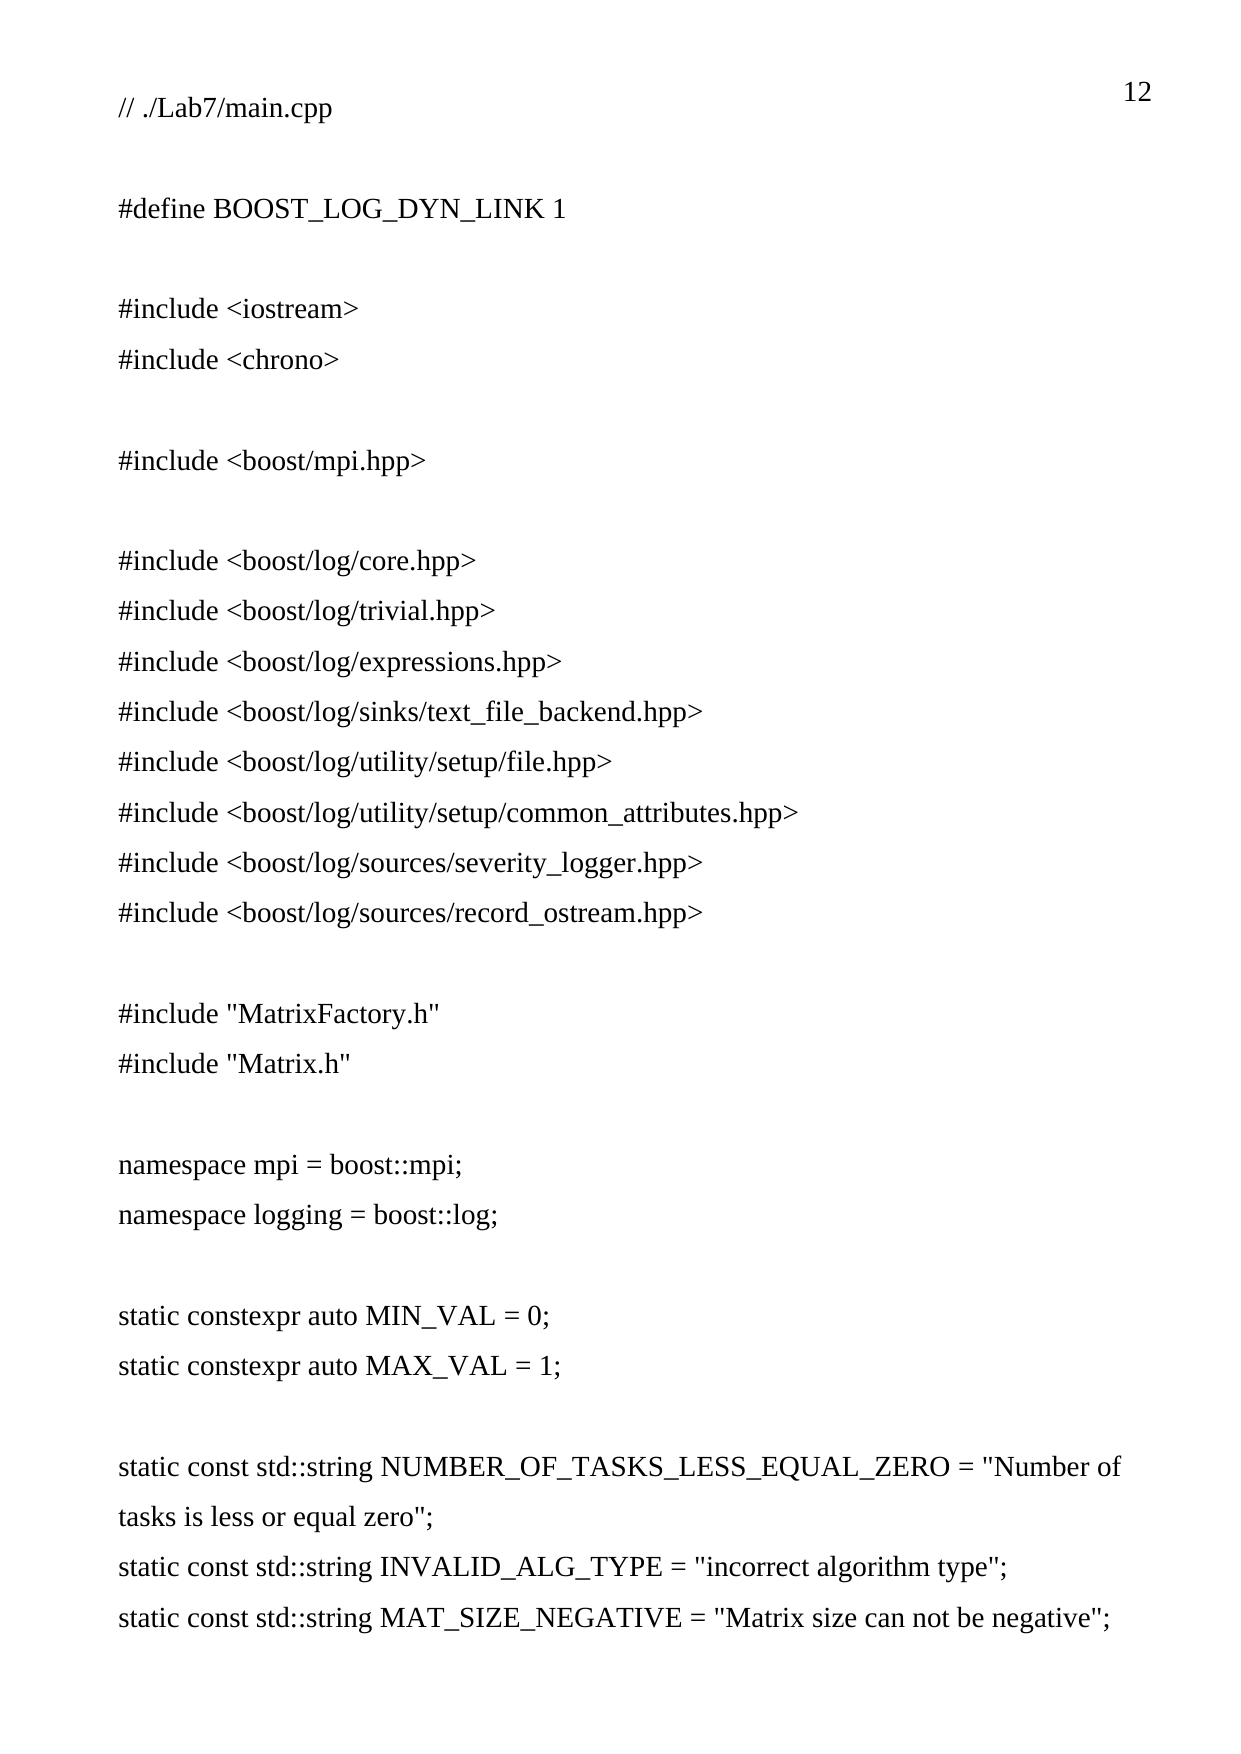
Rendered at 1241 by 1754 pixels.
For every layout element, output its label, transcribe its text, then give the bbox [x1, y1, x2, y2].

text #include <boost/log/expressions.hpp> [118, 644, 1122, 677]
text #include <iostream> [118, 292, 1122, 325]
text static const std::string MAT_SIZE_NEGATIVE = "Matrix size can not be negative"; [118, 1600, 1122, 1633]
text static const std::string INVALID_ALG_TYPE = "incorrect algorithm type"; [118, 1549, 1122, 1583]
text #include <boost/mpi.hpp> [118, 443, 1122, 476]
text #include <boost/log/utility/setup/file.hpp> [118, 744, 1122, 778]
text #include <boost/log/core.hpp> [118, 543, 1122, 577]
text static constexpr auto MAX_VAL = 1; [118, 1348, 1122, 1382]
text #include "Matrix.h" [118, 1046, 1122, 1080]
text #include <boost/log/sinks/text_file_backend.hpp> [118, 694, 1122, 728]
text static const std::string NUMBER_OF_TASKS_LESS_EQUAL_ZERO = "Number of tasks is less or equal zero"; [118, 1449, 1122, 1533]
text static constexpr auto MIN_VAL = 0; [118, 1298, 1122, 1331]
text namespace mpi = boost::mpi; [118, 1147, 1122, 1181]
text #define BOOST_LOG_DYN_LINK 1 [118, 191, 1122, 224]
text // ./Lab7/main.cpp [118, 90, 1122, 124]
text #include <boost/log/utility/setup/common_attributes.hpp> [118, 795, 1122, 828]
text namespace logging = boost::log; [118, 1197, 1122, 1231]
text #include "MatrixFactory.h" [118, 996, 1122, 1029]
text #include <boost/log/trivial.hpp> [118, 593, 1122, 627]
text #include <boost/log/sources/severity_logger.hpp> [118, 845, 1122, 879]
text #include <boost/log/sources/record_ostream.hpp> [118, 895, 1122, 929]
text #include <chrono> [118, 342, 1122, 376]
